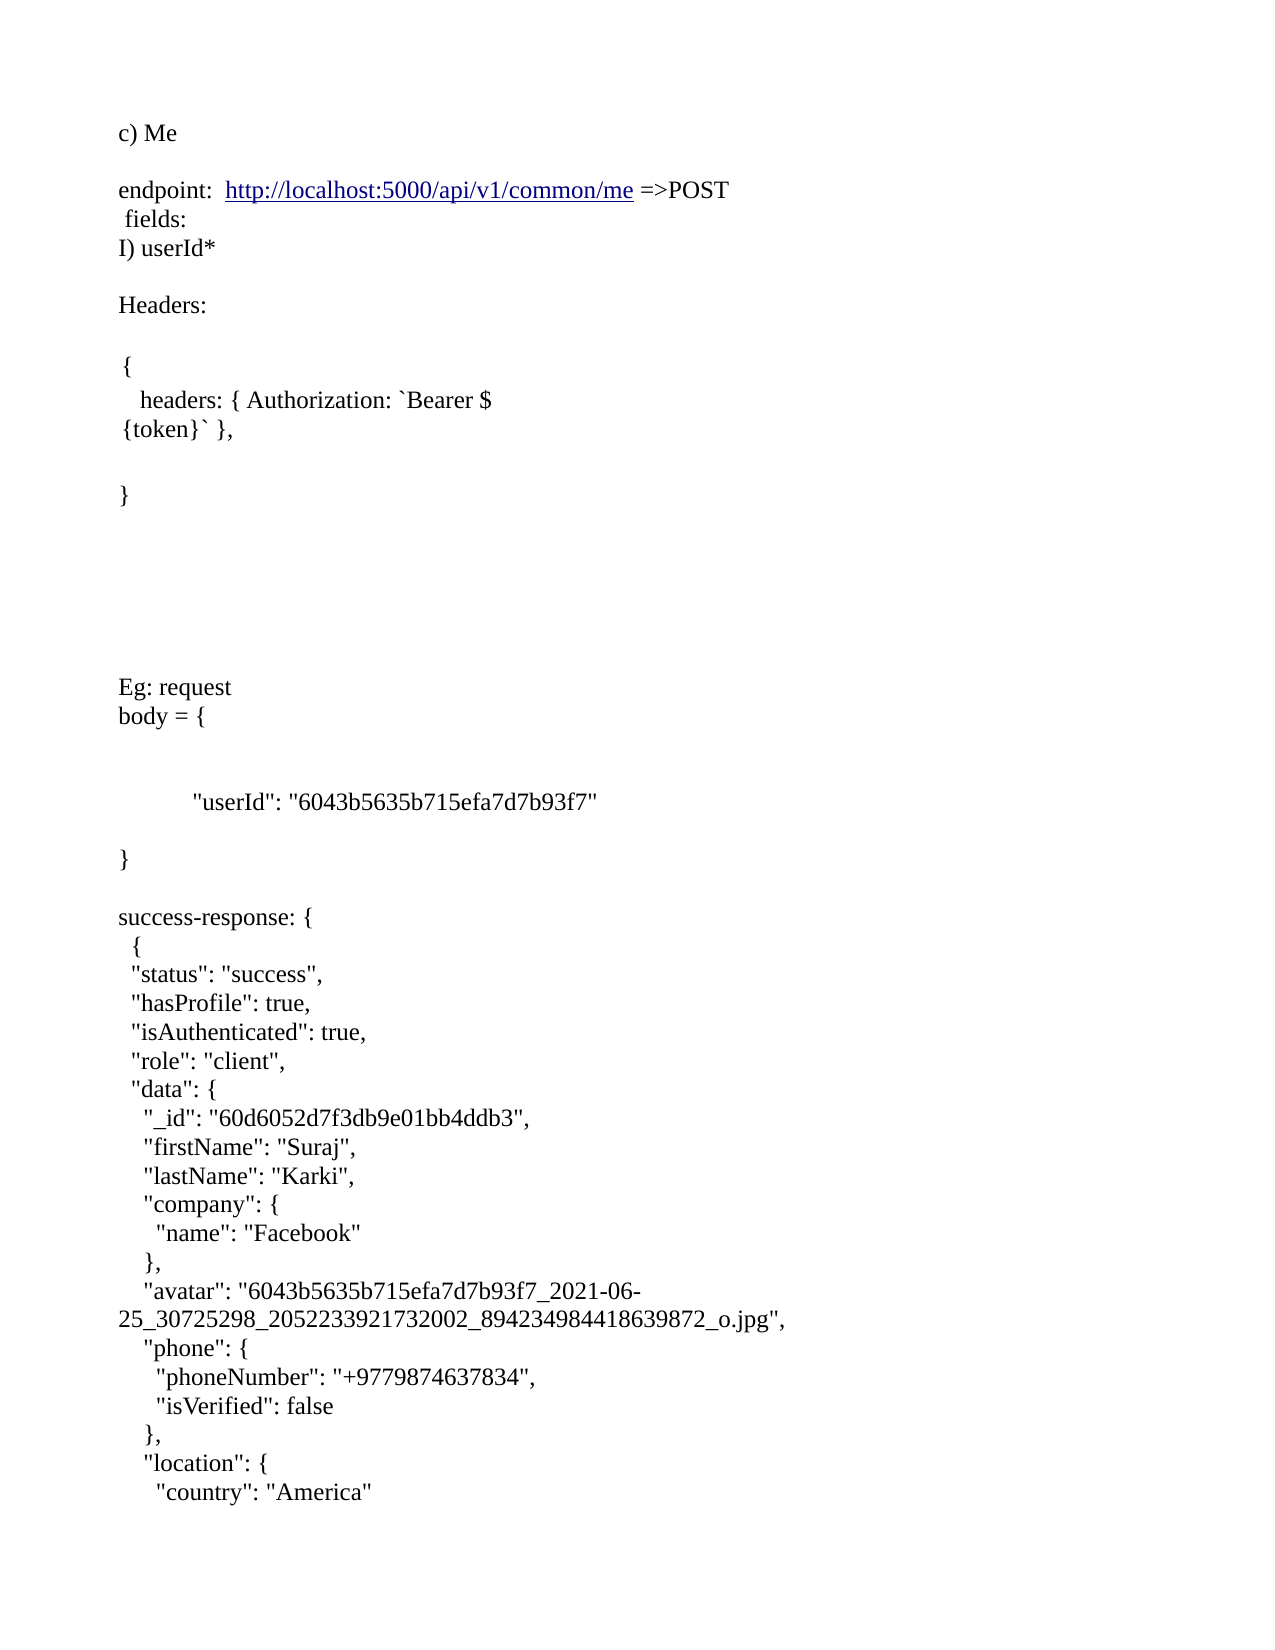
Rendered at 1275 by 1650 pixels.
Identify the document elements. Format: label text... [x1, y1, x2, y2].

text "company": { [118, 1189, 1157, 1218]
text "phone": { [118, 1333, 1157, 1362]
text endpoint: http://localhost:5000/api/v1/common/me =>POST [118, 176, 1157, 204]
text }, [118, 1247, 1157, 1276]
text "phoneNumber": "+9779874637834", [118, 1362, 1157, 1391]
text "country": "America" [118, 1477, 1157, 1506]
text success-response: { [118, 902, 1157, 931]
text } [118, 481, 1157, 509]
text I) userId* [118, 233, 1157, 262]
text "firstName": "Suraj", [118, 1132, 1157, 1161]
text "isVerified": false [118, 1391, 1157, 1419]
text "lastName": "Karki", [118, 1161, 1157, 1189]
text Eg: request [118, 672, 1157, 701]
table_cell [118, 446, 598, 481]
text "name": "Facebook" [118, 1218, 1157, 1247]
text "status": "success", [118, 959, 1157, 988]
text Headers: [118, 291, 1157, 319]
text "userId": "6043b5635b715efa7d7b93f7" [118, 787, 1157, 816]
text body = { [118, 701, 1157, 729]
text "data": { [118, 1074, 1157, 1103]
text c) Me [118, 118, 1157, 147]
text "isAuthenticated": true, [118, 1017, 1157, 1046]
text "avatar": "6043b5635b715efa7d7b93f7_2021-06-25_30725298_2052233921732002_894234984418639872_o.jpg", [118, 1276, 1157, 1333]
text { [118, 931, 1157, 959]
table_header { [118, 348, 148, 383]
text } [118, 844, 1157, 873]
table_header headers: { Authorization: `Bearer ${token}` }, [118, 383, 598, 446]
text "_id": "60d6052d7f3db9e01bb4ddb3", [118, 1103, 1157, 1132]
text "hasProfile": true, [118, 988, 1157, 1017]
text }, [118, 1419, 1157, 1448]
text fields: [118, 204, 1157, 233]
text "location": { [118, 1448, 1157, 1477]
text "role": "client", [118, 1046, 1157, 1074]
